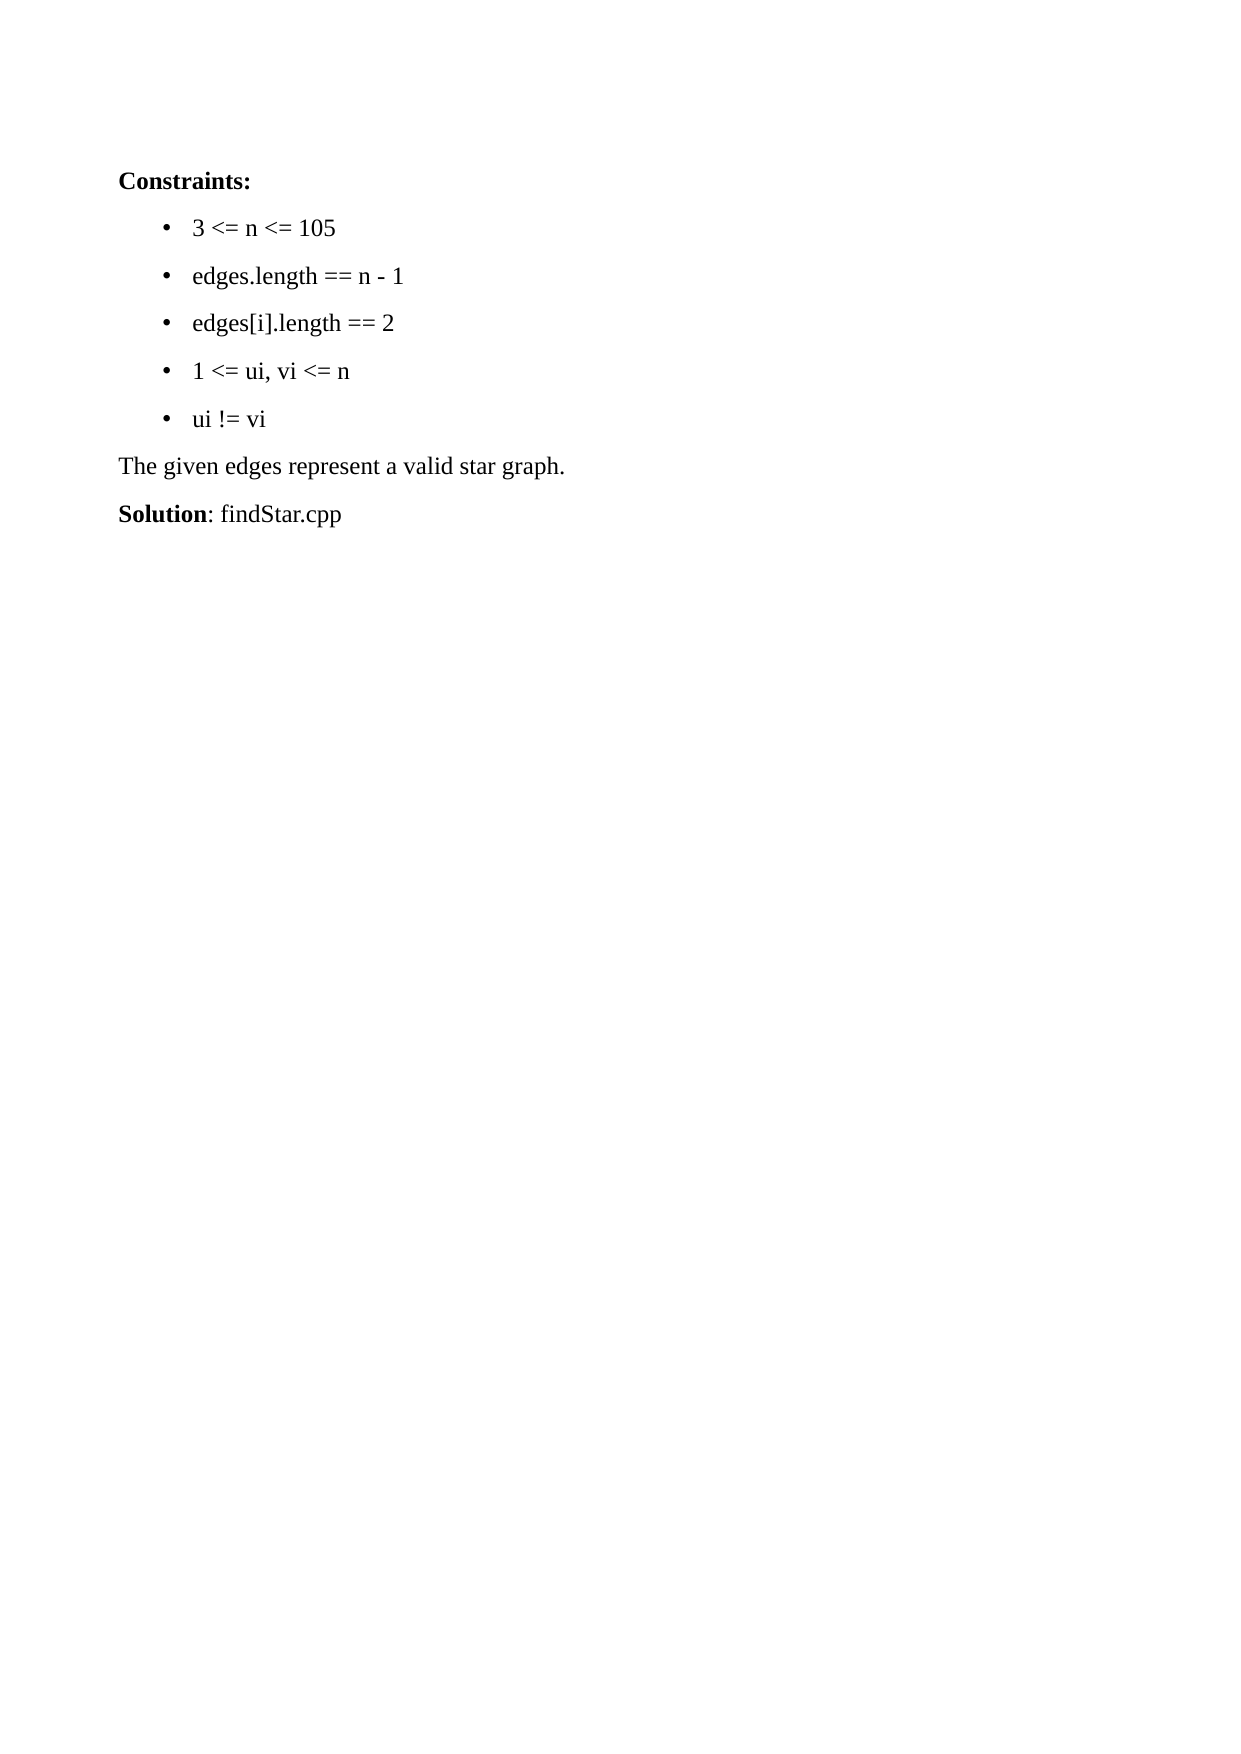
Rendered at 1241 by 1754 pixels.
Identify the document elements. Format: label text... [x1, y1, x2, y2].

list ui != vi [162, 404, 1122, 432]
text The given edges represent a valid star graph. [118, 451, 1122, 480]
text Solution: findStar.cpp [118, 499, 1122, 528]
list 1 <= ui, vi <= n [162, 356, 1122, 385]
text Constraints: [118, 166, 1122, 194]
list edges.length == n - 1 [162, 261, 1122, 290]
list 3 <= n <= 105 [162, 213, 1122, 242]
list edges[i].length == 2 [162, 308, 1122, 337]
